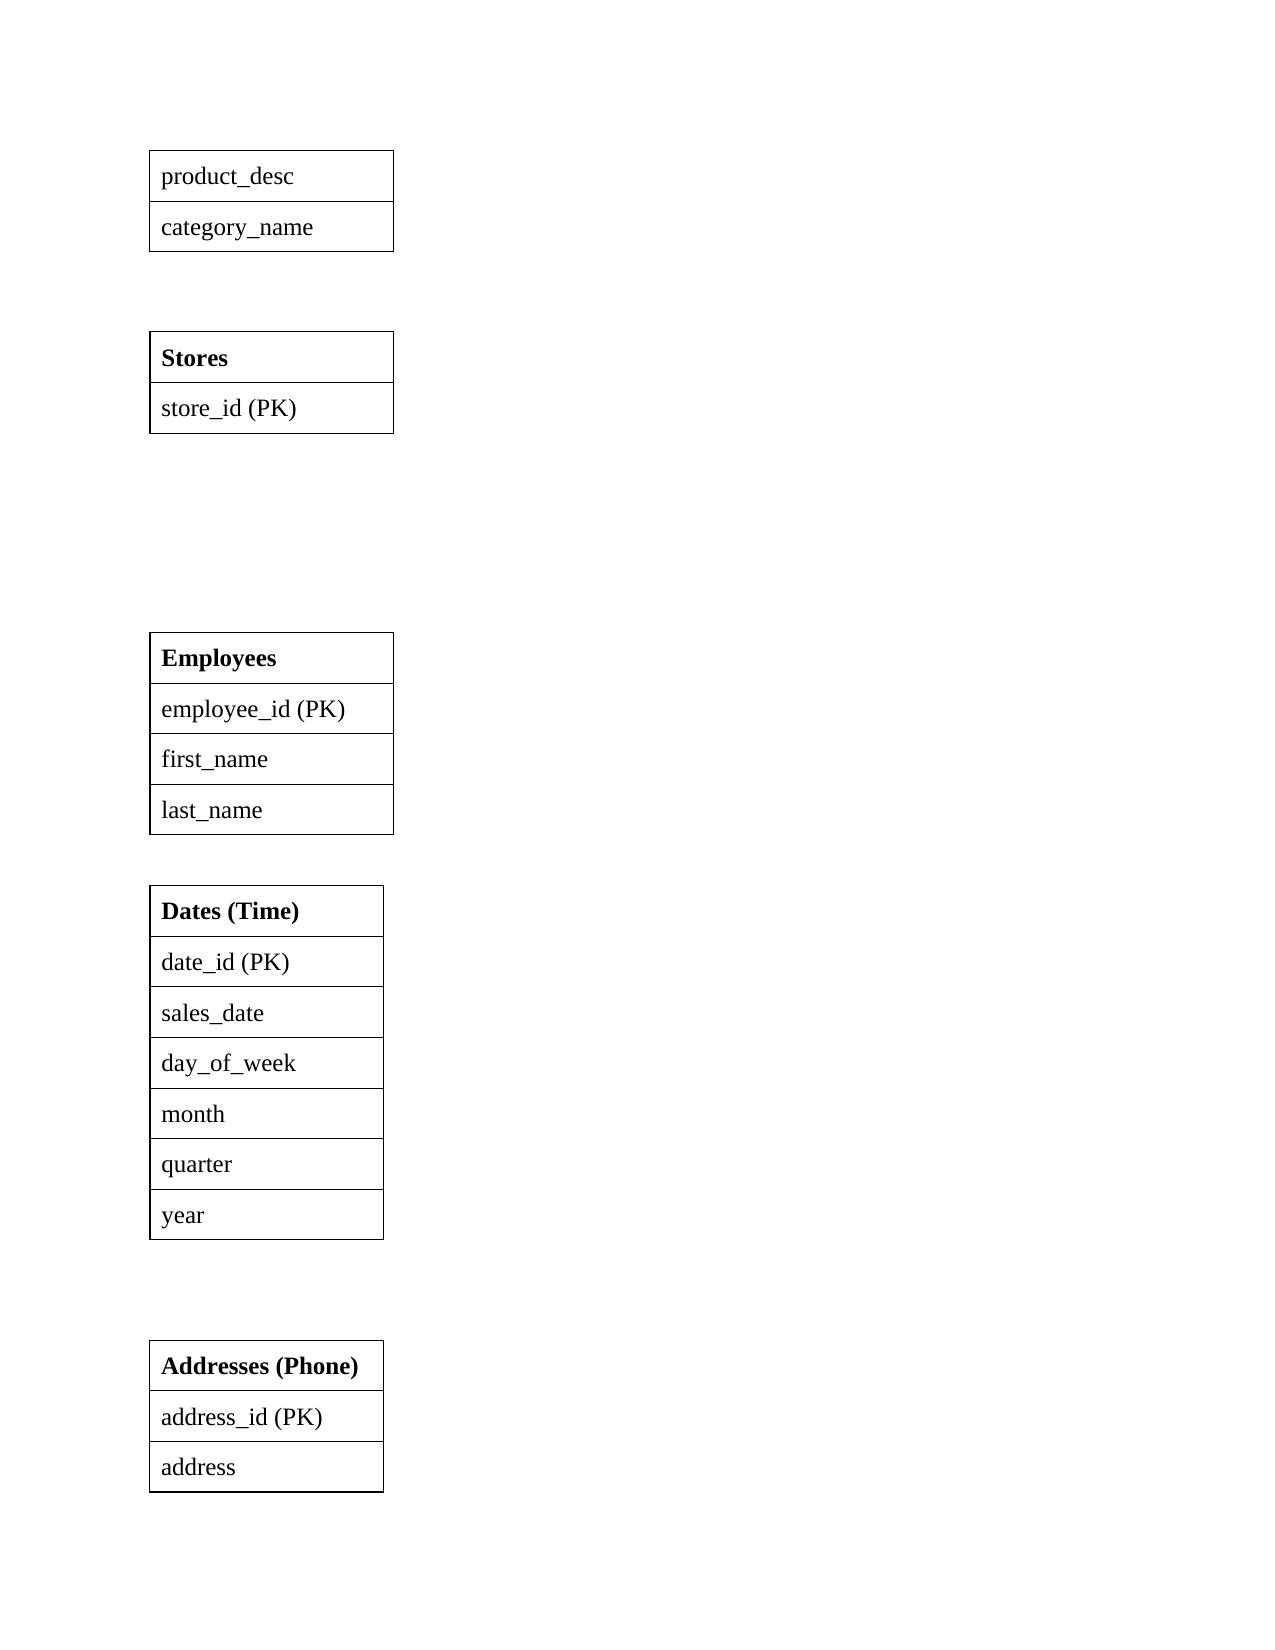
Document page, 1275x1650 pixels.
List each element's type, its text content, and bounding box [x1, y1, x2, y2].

table_cell product_desc [150, 151, 393, 201]
table_cell address [150, 1442, 383, 1491]
table_header Addresses (Phone) [150, 1341, 383, 1390]
table_header Employees [151, 633, 393, 682]
table_cell year [151, 1190, 383, 1239]
table_cell first_name [151, 734, 393, 784]
table_cell address_id (PK) [150, 1391, 383, 1441]
table_cell sales_date [151, 987, 383, 1037]
table_cell month [151, 1089, 383, 1138]
table_cell last_name [151, 785, 393, 834]
table_header Dates (Time) [151, 886, 383, 936]
table_cell day_of_week [151, 1038, 383, 1087]
table_cell store_id (PK) [151, 383, 393, 432]
table_cell quarter [151, 1139, 383, 1189]
table_header Stores [151, 332, 393, 382]
table_cell category_name [150, 202, 393, 251]
table_cell employee_id (PK) [151, 684, 393, 733]
table_cell date_id (PK) [151, 937, 383, 986]
